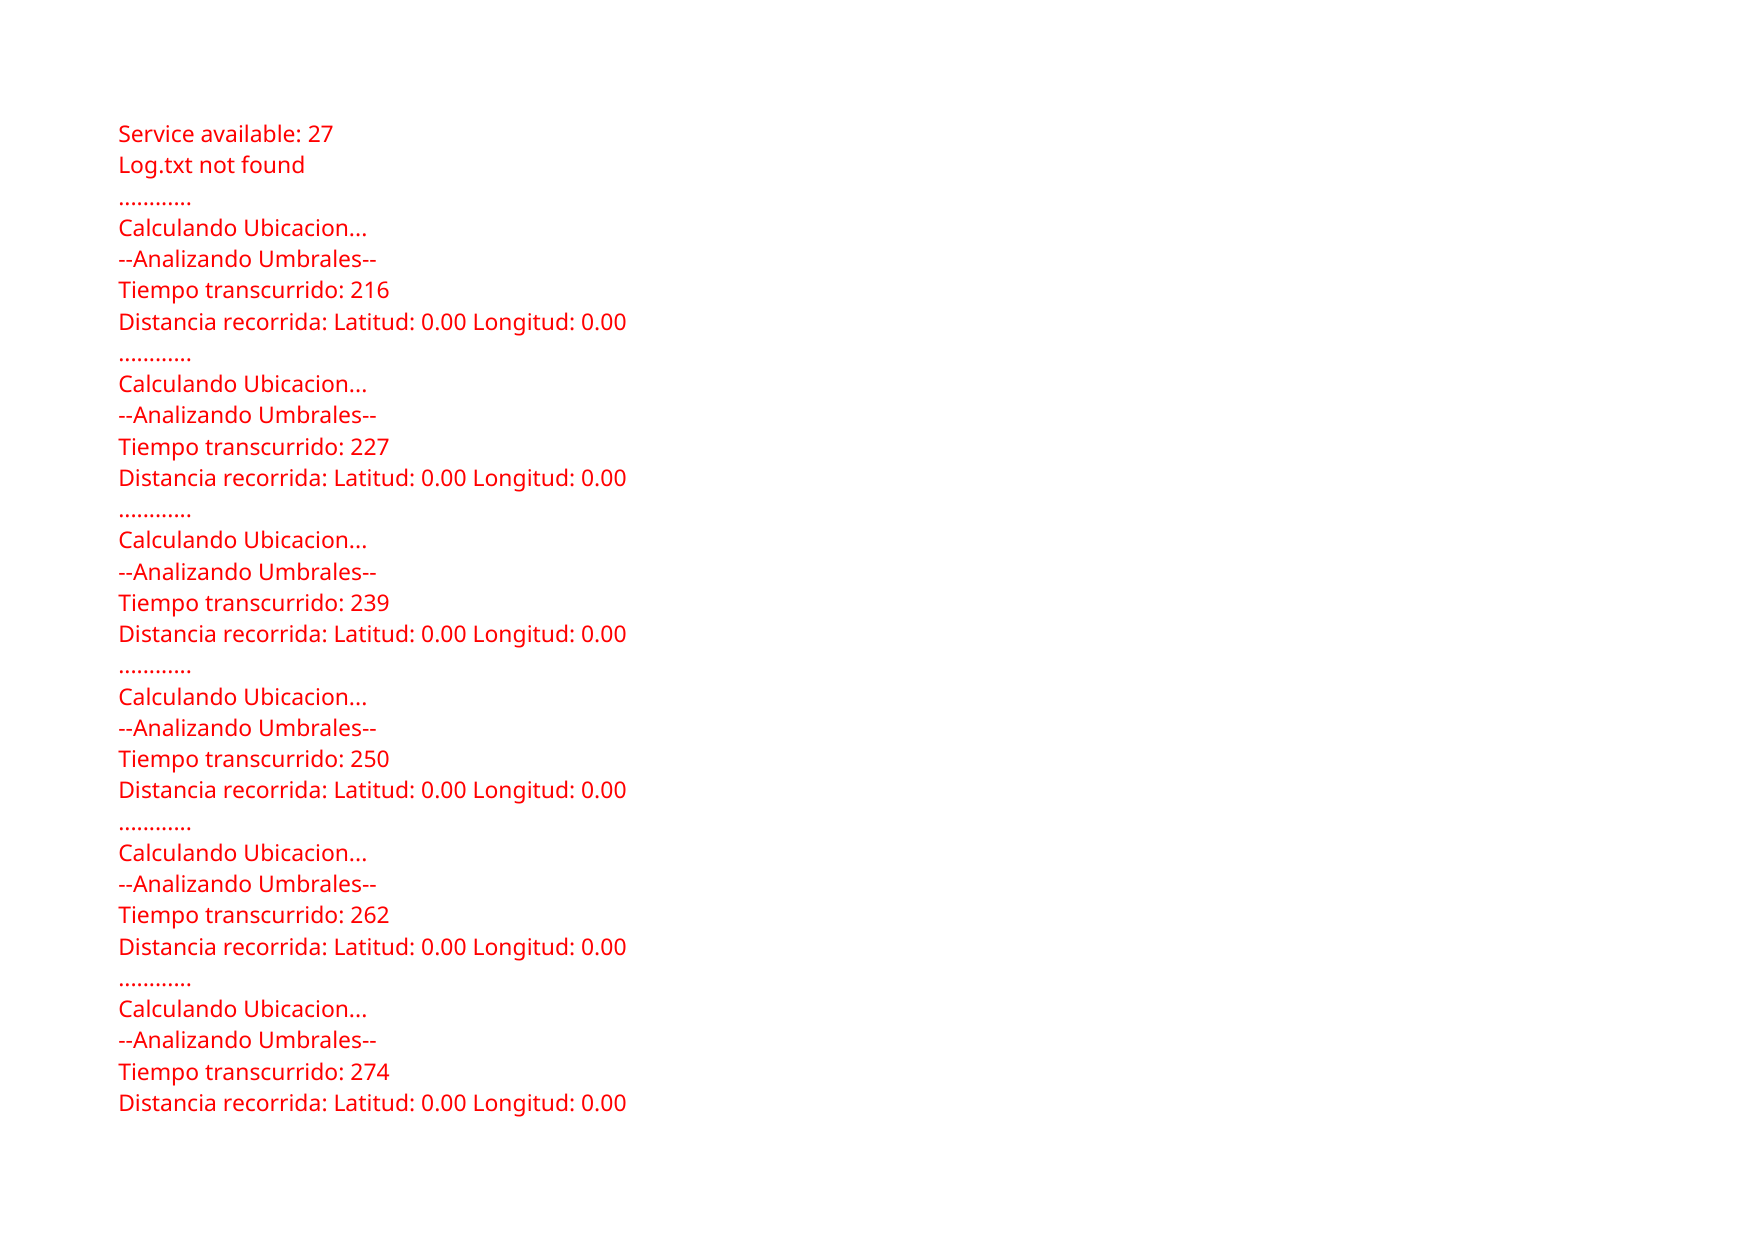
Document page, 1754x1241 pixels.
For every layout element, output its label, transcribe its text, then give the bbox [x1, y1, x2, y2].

text Tiempo transcurrido: 216 [118, 274, 1636, 306]
text Calculando Ubicacion... [118, 681, 1636, 712]
text Distancia recorrida: Latitud: 0.00 Longitud: 0.00 [118, 931, 1636, 962]
text --Analizando Umbrales-- [118, 243, 1636, 274]
text ............ [118, 649, 1636, 681]
text --Analizando Umbrales-- [118, 712, 1636, 743]
text Distancia recorrida: Latitud: 0.00 Longitud: 0.00 [118, 462, 1636, 493]
text --Analizando Umbrales-- [118, 868, 1636, 899]
text Calculando Ubicacion... [118, 524, 1636, 556]
text Distancia recorrida: Latitud: 0.00 Longitud: 0.00 [118, 306, 1636, 337]
text ............ [118, 806, 1636, 837]
text Service available: 27 [118, 118, 1636, 149]
text --Analizando Umbrales-- [118, 556, 1636, 587]
text Log.txt not found [118, 149, 1636, 181]
text Distancia recorrida: Latitud: 0.00 Longitud: 0.00 [118, 774, 1636, 806]
text Tiempo transcurrido: 239 [118, 587, 1636, 618]
text ............ [118, 493, 1636, 524]
text Tiempo transcurrido: 250 [118, 743, 1636, 774]
text ............ [118, 181, 1636, 212]
text --Analizando Umbrales-- [118, 1024, 1636, 1056]
text Calculando Ubicacion... [118, 212, 1636, 243]
text --Analizando Umbrales-- [118, 399, 1636, 431]
text Calculando Ubicacion... [118, 837, 1636, 868]
text Distancia recorrida: Latitud: 0.00 Longitud: 0.00 [118, 1087, 1636, 1118]
text Calculando Ubicacion... [118, 368, 1636, 399]
text Distancia recorrida: Latitud: 0.00 Longitud: 0.00 [118, 618, 1636, 649]
text Calculando Ubicacion... [118, 993, 1636, 1024]
text ............ [118, 337, 1636, 368]
text Tiempo transcurrido: 227 [118, 431, 1636, 462]
text Tiempo transcurrido: 262 [118, 899, 1636, 931]
text Tiempo transcurrido: 274 [118, 1056, 1636, 1087]
text ............ [118, 962, 1636, 993]
